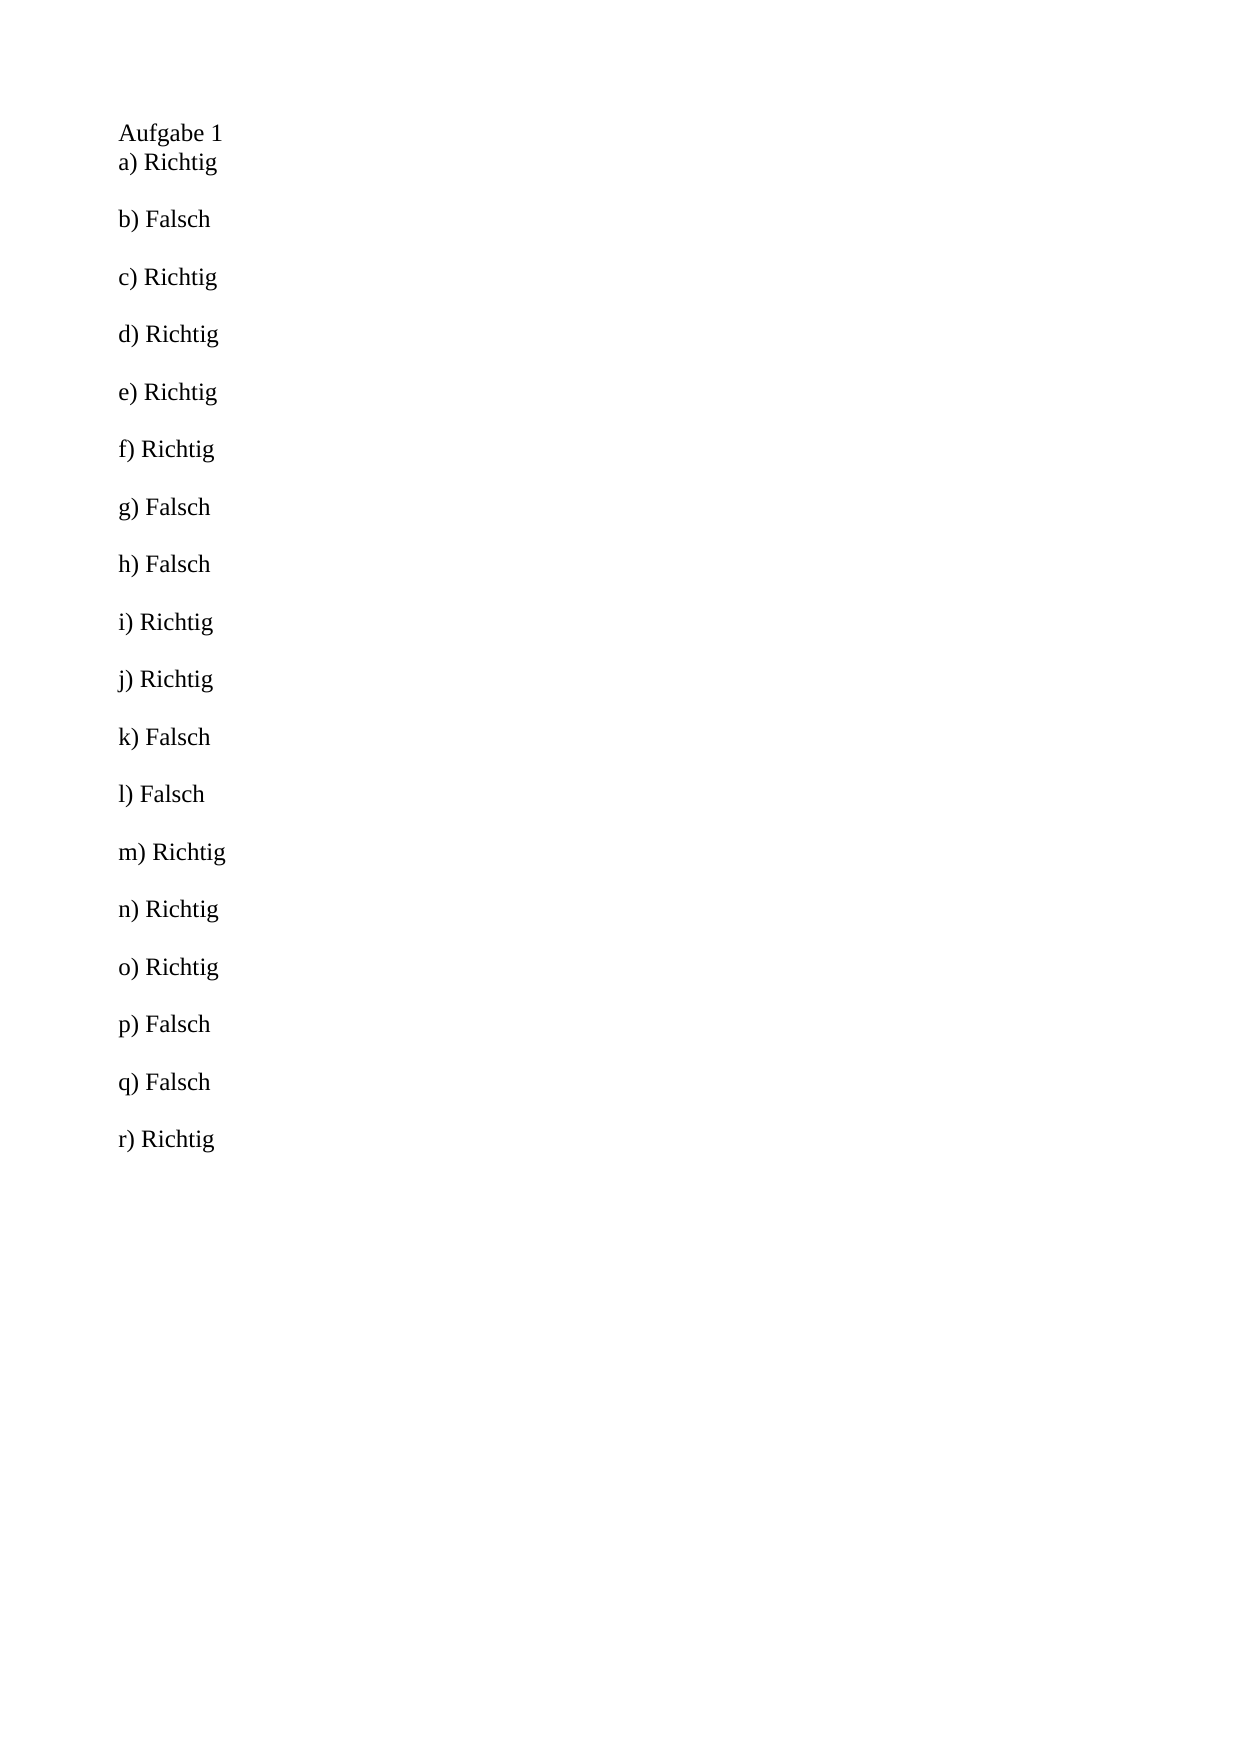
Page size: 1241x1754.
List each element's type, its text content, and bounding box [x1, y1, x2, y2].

text p) Falsch [118, 1009, 1122, 1038]
text k) Falsch [118, 722, 1122, 751]
text e) Richtig [118, 377, 1122, 406]
text r) Richtig [118, 1124, 1122, 1153]
text c) Richtig [118, 262, 1122, 291]
text g) Falsch [118, 492, 1122, 521]
text n) Richtig [118, 894, 1122, 923]
text o) Richtig [118, 952, 1122, 981]
text Aufgabe 1 [118, 118, 1122, 147]
text l) Falsch [118, 779, 1122, 808]
text a) Richtig [118, 147, 1122, 176]
text d) Richtig [118, 319, 1122, 348]
text b) Falsch [118, 204, 1122, 233]
text h) Falsch [118, 549, 1122, 578]
text q) Falsch [118, 1067, 1122, 1096]
text f) Richtig [118, 434, 1122, 463]
text i) Richtig [118, 607, 1122, 636]
text j) Richtig [118, 664, 1122, 693]
text m) Richtig [118, 837, 1122, 866]
